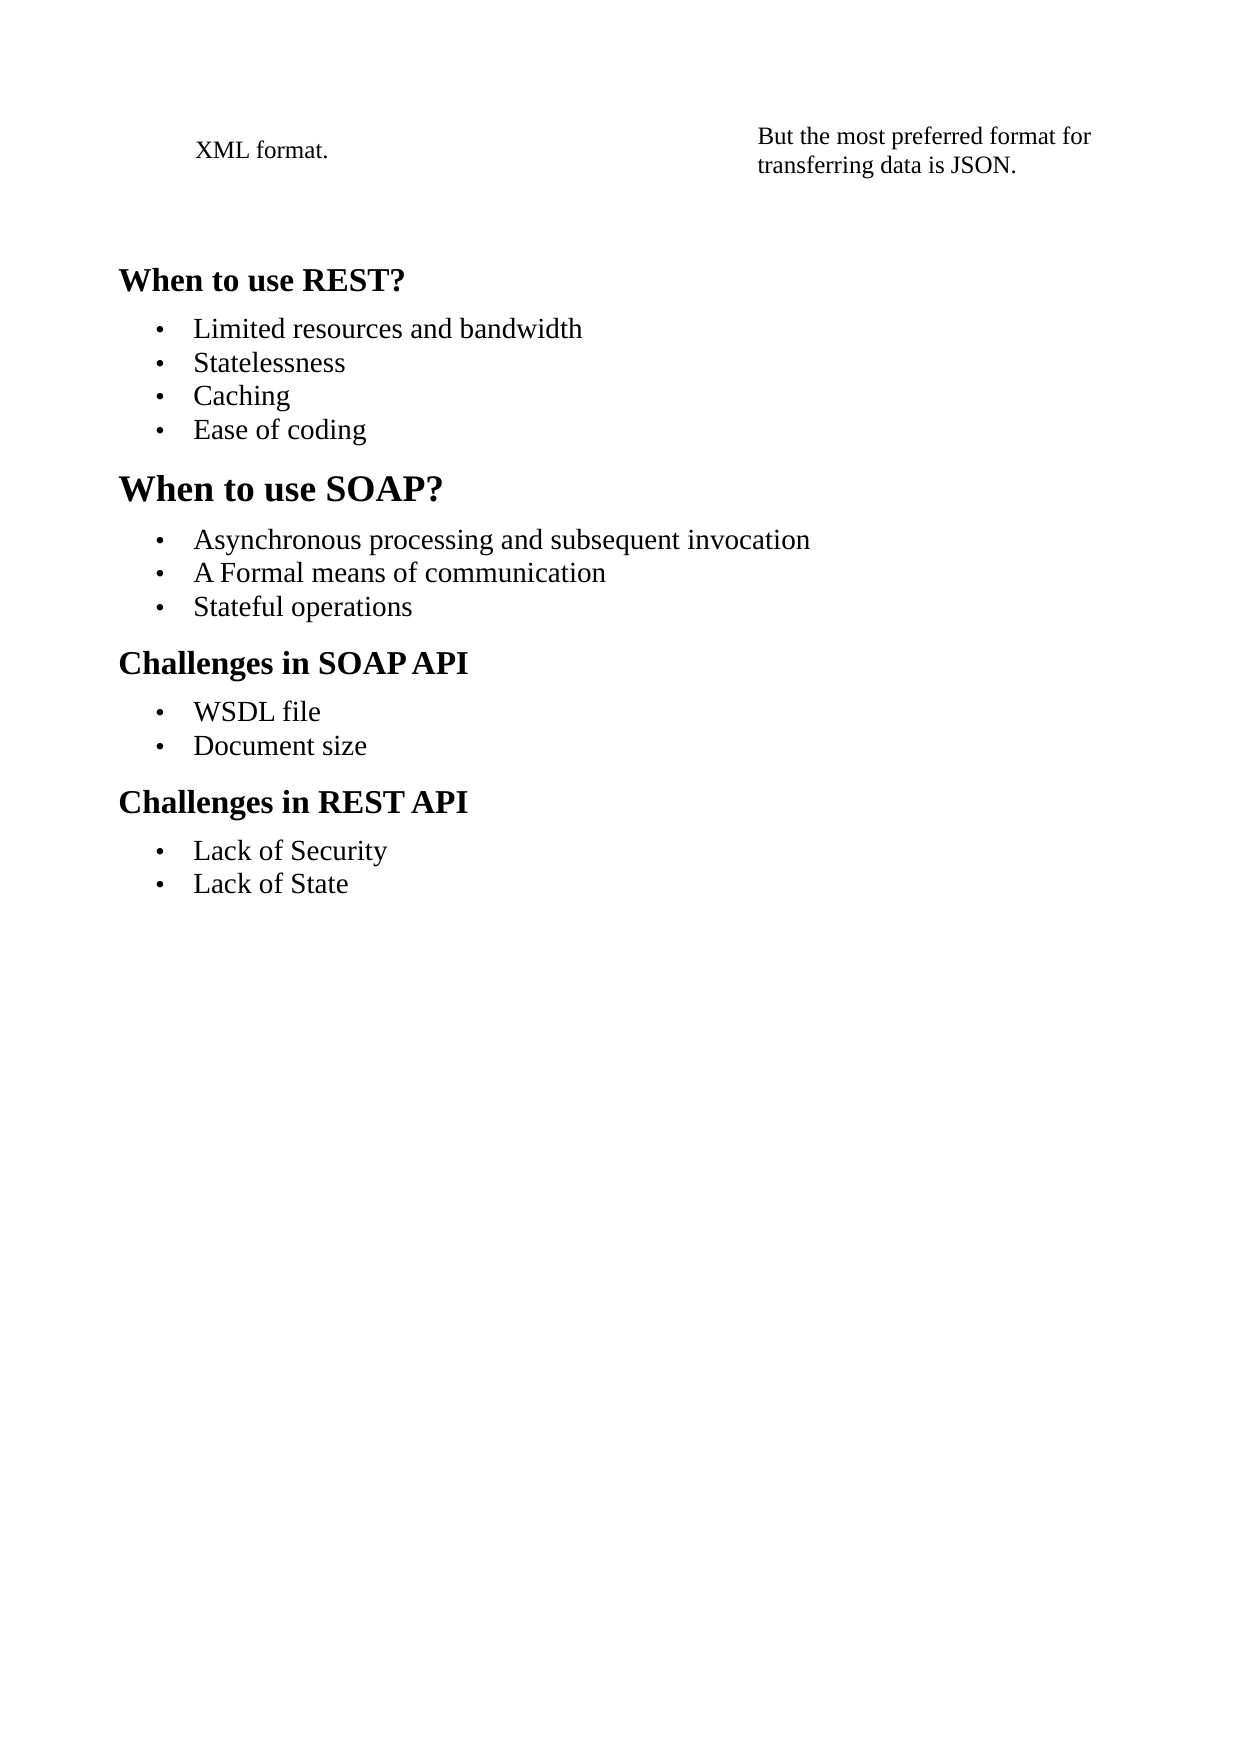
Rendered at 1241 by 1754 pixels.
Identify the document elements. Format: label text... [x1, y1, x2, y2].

subtitle Challenges in SOAP API [118, 643, 1122, 682]
list Lack of Security [156, 833, 1122, 867]
list Stateful operations [156, 589, 1122, 623]
subtitle Challenges in REST API [118, 782, 1122, 821]
table_cell But the most preferred format for transferring data is JSON. [681, 118, 1171, 211]
subtitle When to use SOAP? [118, 466, 1122, 509]
list Lack of State [156, 867, 1122, 900]
list Ease of coding [156, 412, 1122, 446]
list Caching [156, 378, 1122, 412]
subtitle When to use REST? [118, 261, 1122, 299]
list Asynchronous processing and subsequent invocation [156, 522, 1122, 556]
table_cell XML format. [118, 118, 681, 211]
list Limited resources and bandwidth [156, 311, 1122, 345]
list Statelessness [156, 345, 1122, 378]
list Document size [156, 728, 1122, 761]
list A Formal means of communication [156, 556, 1122, 589]
list WSDL file [156, 694, 1122, 728]
